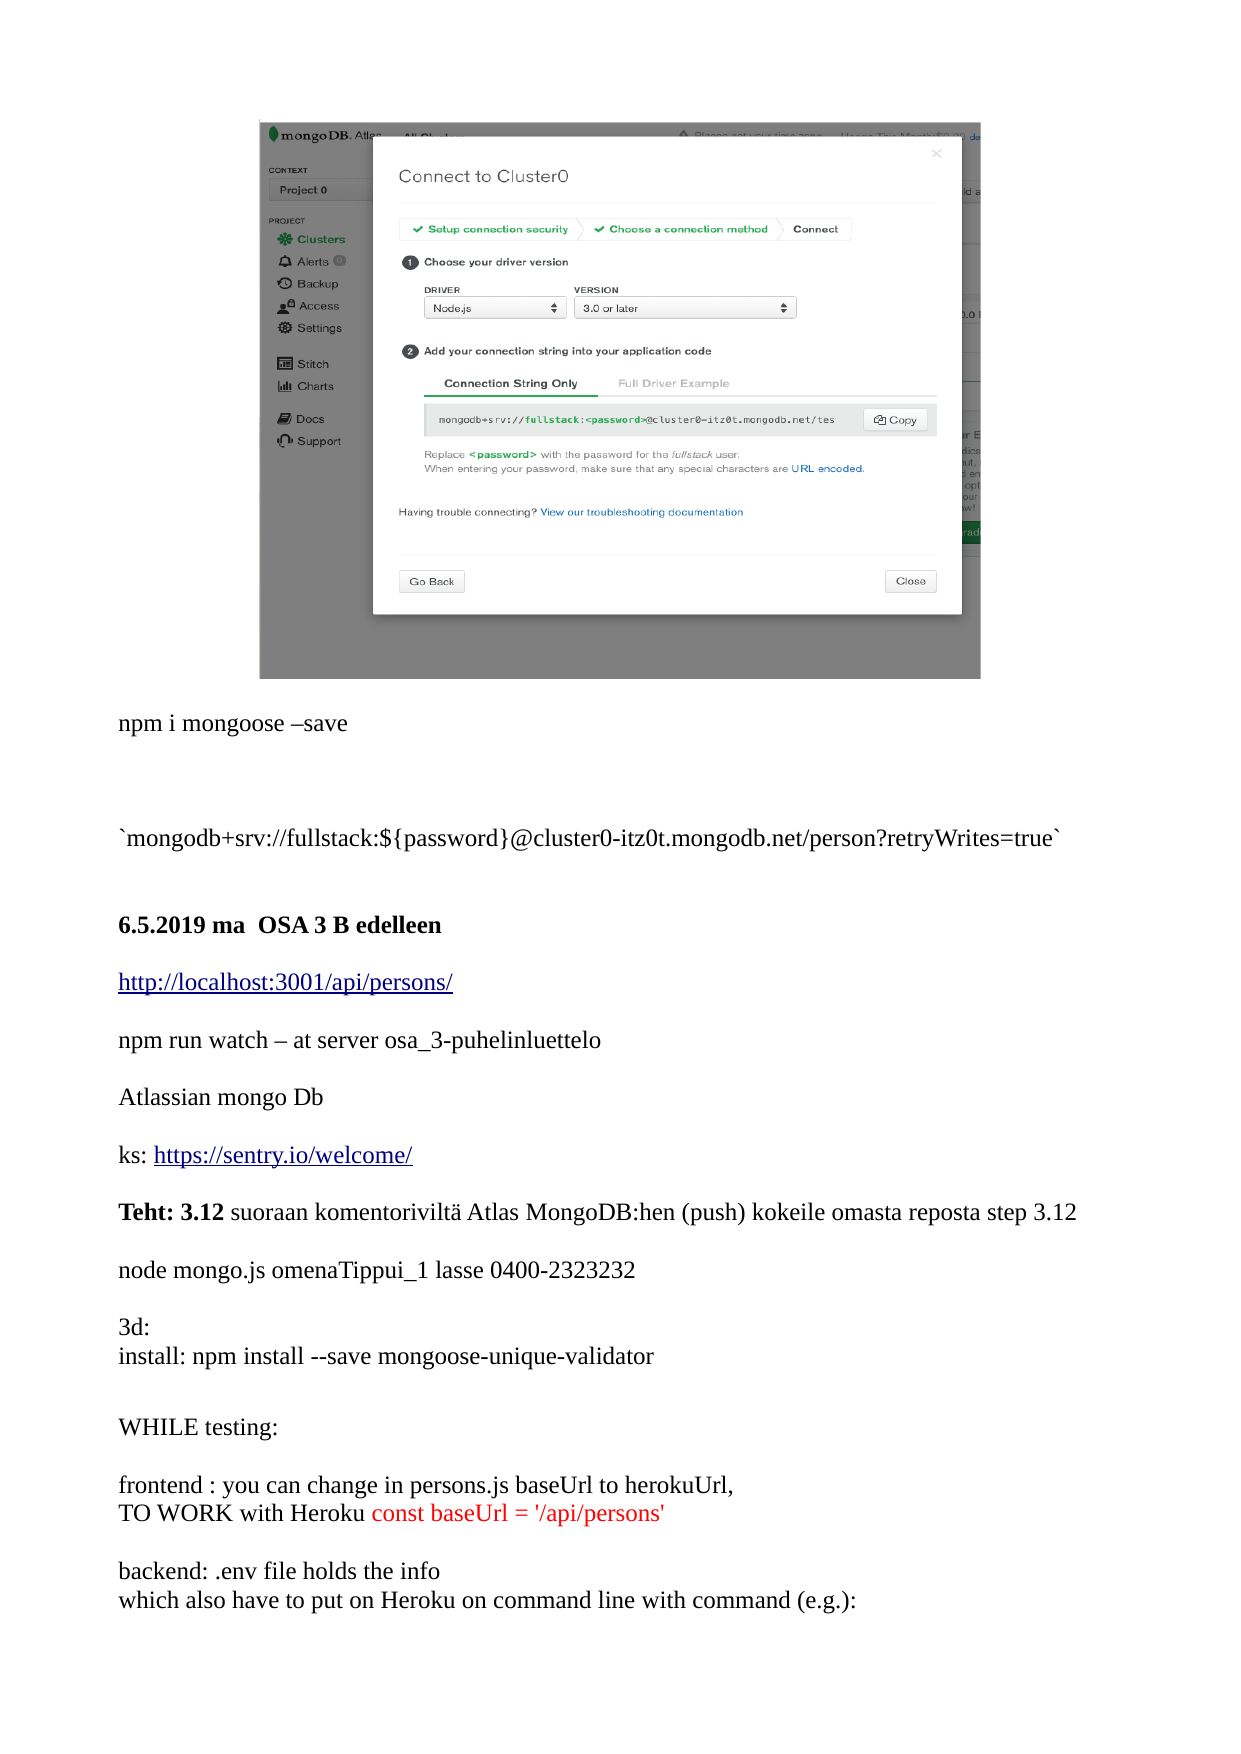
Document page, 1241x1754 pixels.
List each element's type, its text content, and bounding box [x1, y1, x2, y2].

text Atlassian mongo Db [118, 1082, 1122, 1111]
text 6.5.2019 ma OSA 3 B edelleen [118, 910, 1122, 938]
text which also have to put on Heroku on command line with command (e.g.): [118, 1585, 1122, 1613]
text npm i mongoose –save [118, 708, 1122, 737]
text frontend : you can change in persons.js baseUrl to herokuUrl, [118, 1470, 1122, 1498]
text 3d: [118, 1312, 1122, 1341]
text backend: .env file holds the info [118, 1556, 1122, 1585]
text node mongo.js omenaTippui_1 lasse 0400-2323232 [118, 1255, 1122, 1283]
text WHILE testing: [118, 1412, 1122, 1441]
text Teht: 3.12 suoraan komentoriviltä Atlas MongoDB:hen (push) kokeile omasta reposta step 3.12 [118, 1197, 1122, 1226]
text install: npm install --save mongoose-unique-validator [118, 1341, 1122, 1370]
text npm run watch – at server osa_3-puhelinluettelo [118, 1025, 1122, 1053]
picture [259, 119, 981, 679]
text `mongodb+srv://fullstack:${password}@cluster0-itz0t.mongodb.net/person?retryWrites=true` [118, 823, 1122, 852]
text http://localhost:3001/api/persons/ [118, 967, 1122, 996]
text ks: https://sentry.io/welcome/ [118, 1140, 1122, 1168]
text TO WORK with Heroku const baseUrl = '/api/persons' [118, 1498, 1122, 1527]
